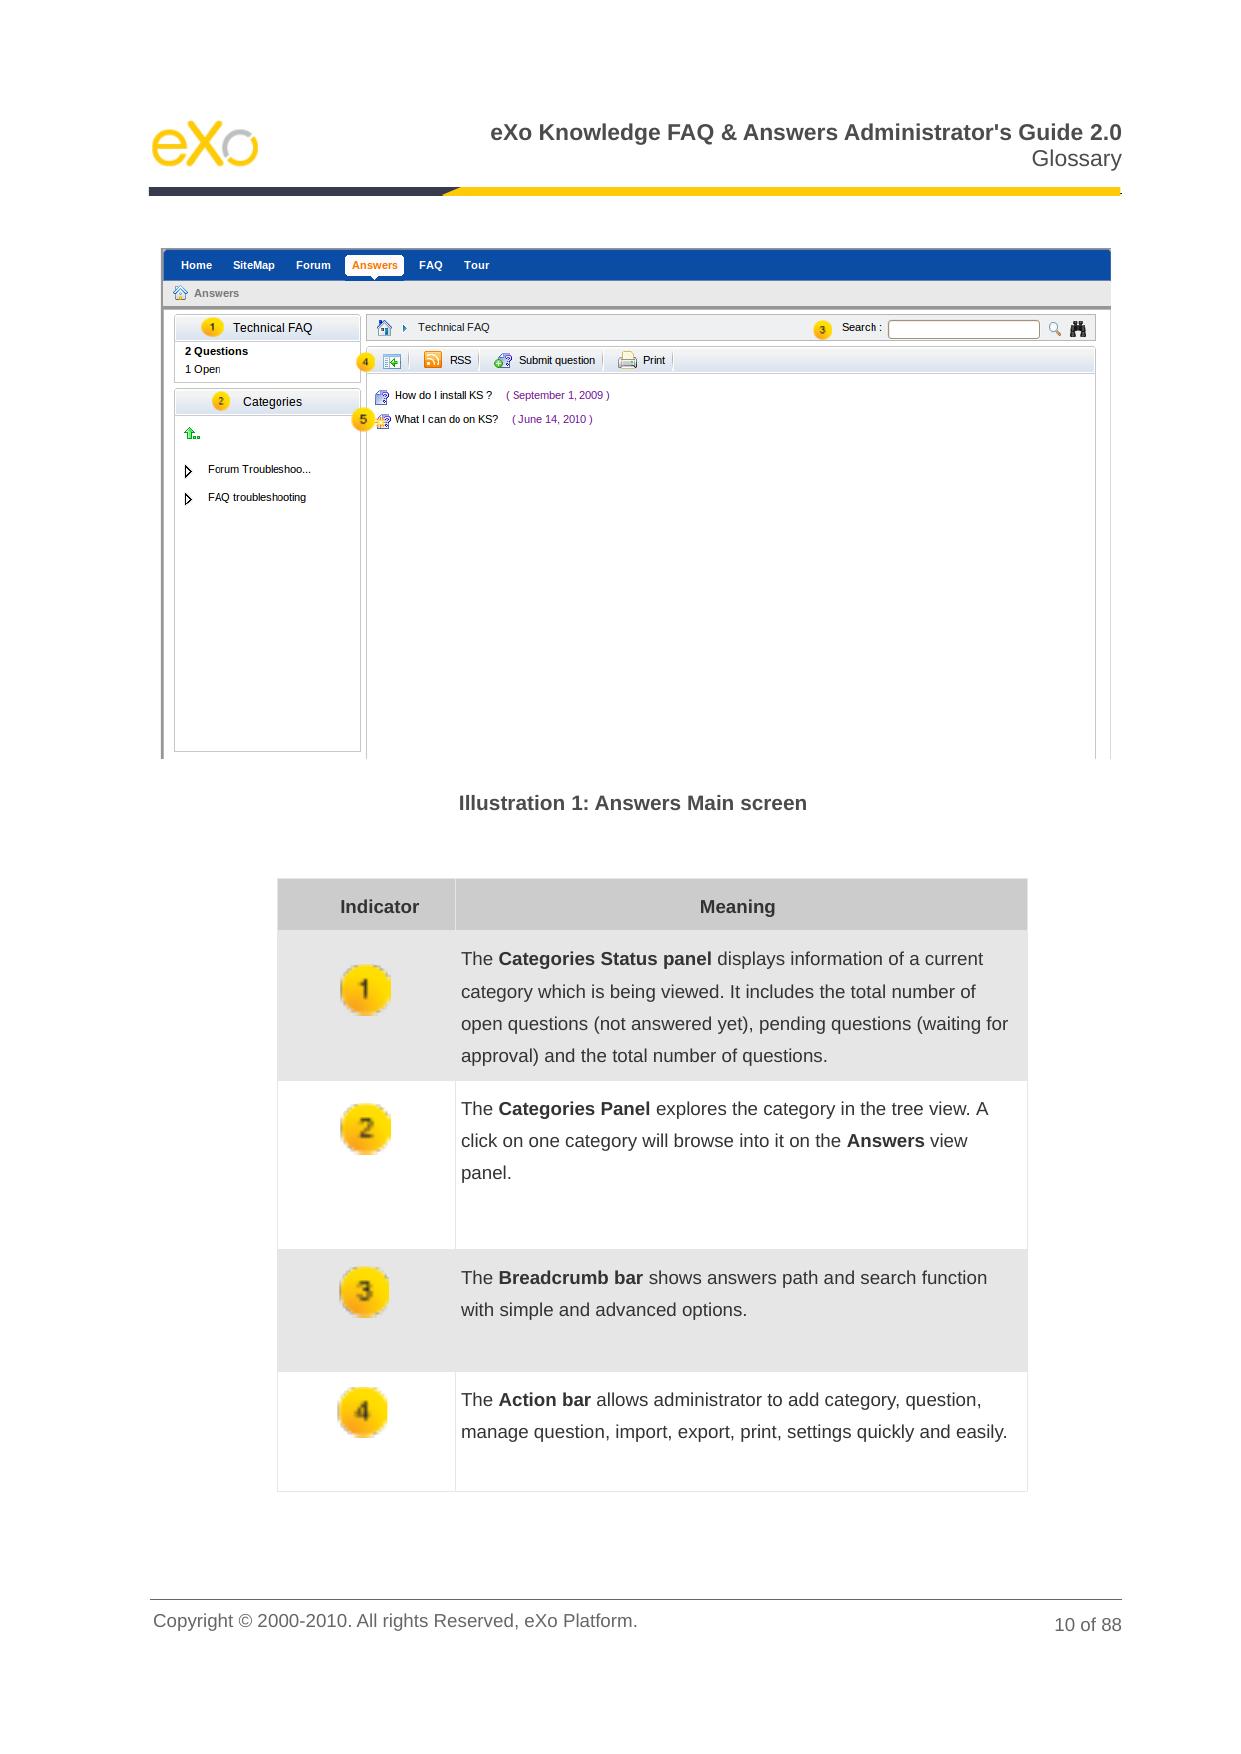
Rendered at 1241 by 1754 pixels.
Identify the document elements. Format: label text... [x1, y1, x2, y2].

table_header Indicator [278, 879, 455, 930]
table_cell [278, 1081, 455, 1249]
text Illustration 1: Answers Main screen [161, 759, 1111, 814]
table_cell The Breadcrumb bar shows answers path and search function with simple and advanced options. [456, 1250, 1027, 1371]
table_cell [278, 931, 455, 1080]
table_cell The Categories Panel explores the category in the tree view. A click on one category will browse into it on the Answers view panel. [456, 1081, 1027, 1249]
picture [336, 1387, 388, 1438]
picture [160, 248, 1111, 759]
picture [338, 1266, 389, 1318]
table_cell The Categories Status panel displays information of a current category which is being viewed. It includes the total number of open questions (not answered yet), pending questions (waiting for approval) and the total number of questions. [456, 931, 1027, 1080]
table_cell [278, 1372, 455, 1491]
picture [152, 120, 259, 167]
table_cell The Action bar allows administrator to add category, question, manage question, import, export, print, settings quickly and easily. [456, 1372, 1027, 1491]
picture [148, 187, 1121, 196]
table_header Meaning [456, 879, 1027, 930]
picture [339, 1103, 391, 1155]
picture [339, 964, 391, 1016]
table_cell [278, 1250, 455, 1371]
